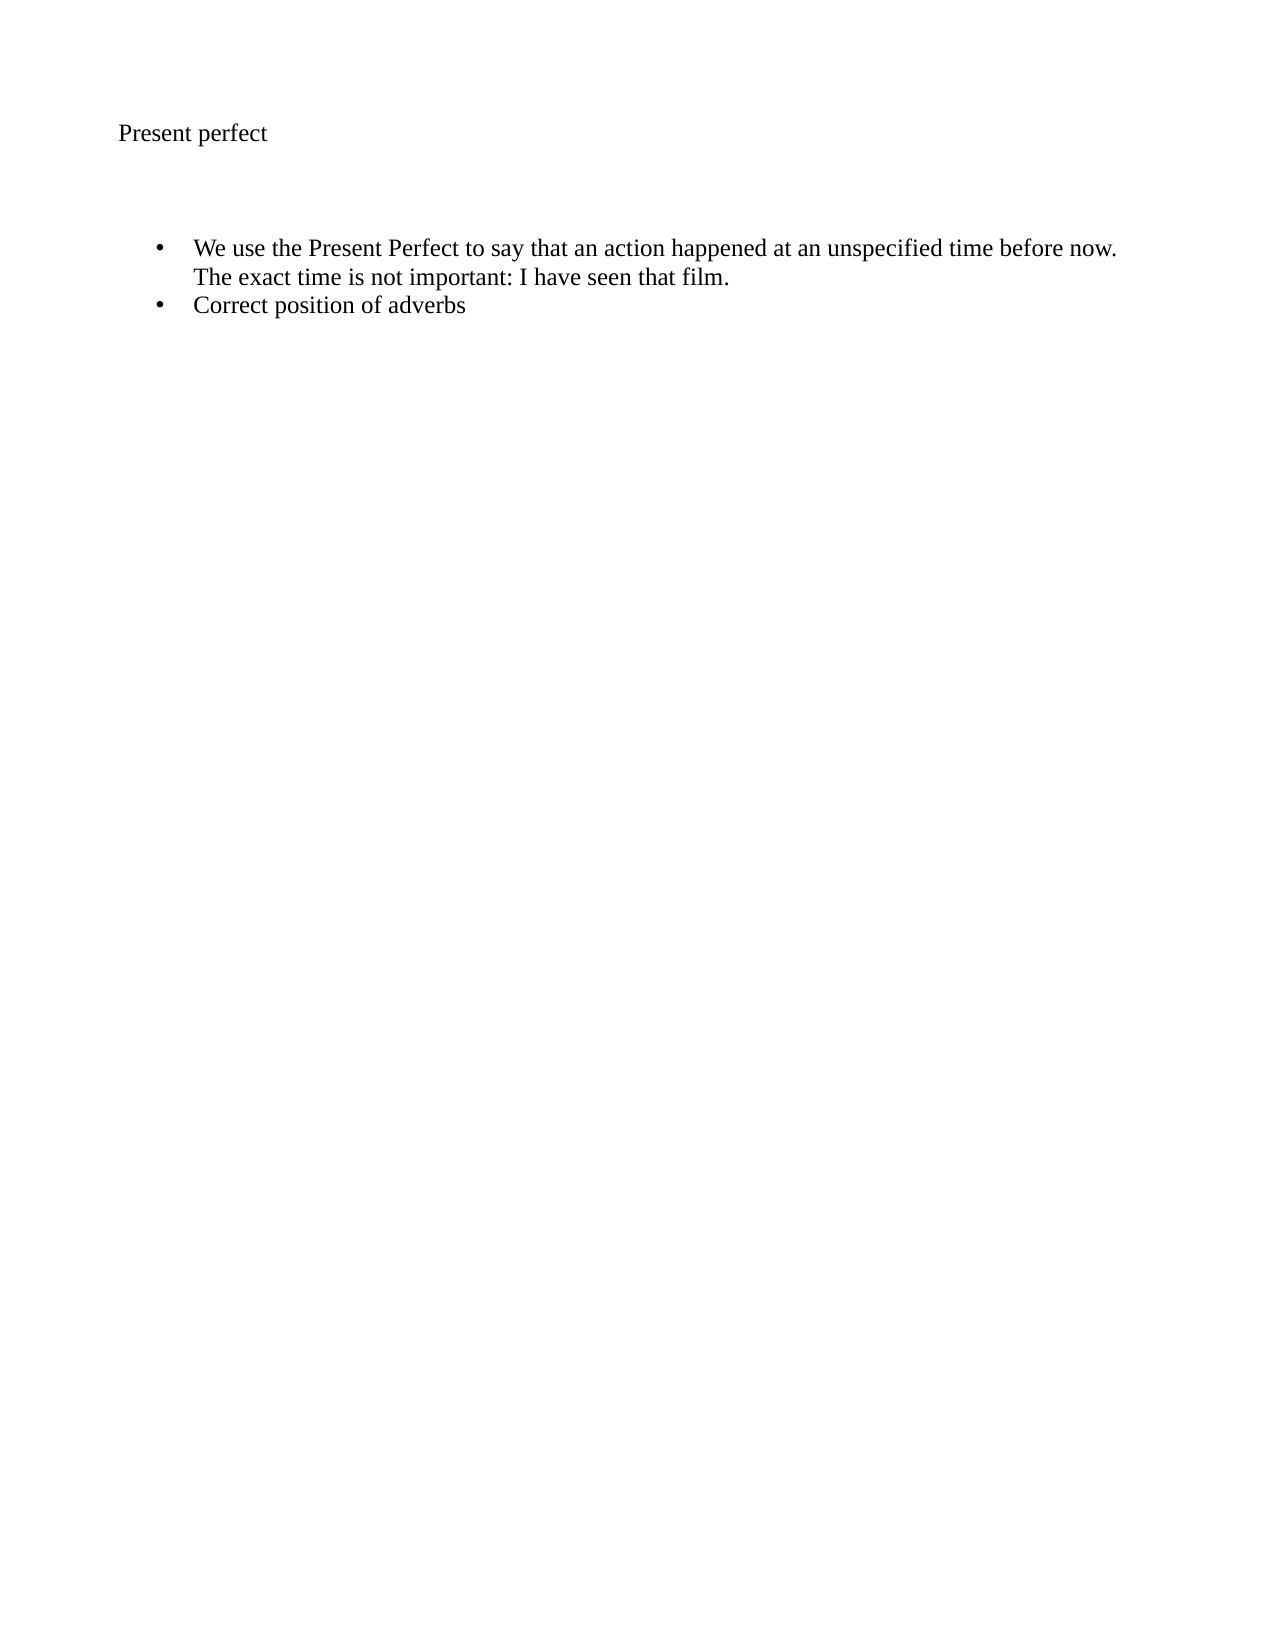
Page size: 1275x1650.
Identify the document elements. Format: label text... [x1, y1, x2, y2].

text Present perfect [118, 118, 1157, 147]
list Correct position of adverbs [156, 291, 1157, 319]
list We use the Present Perfect to say that an action happened at an unspecified time before now. The exact time is not important: I have seen that film. [156, 233, 1157, 291]
